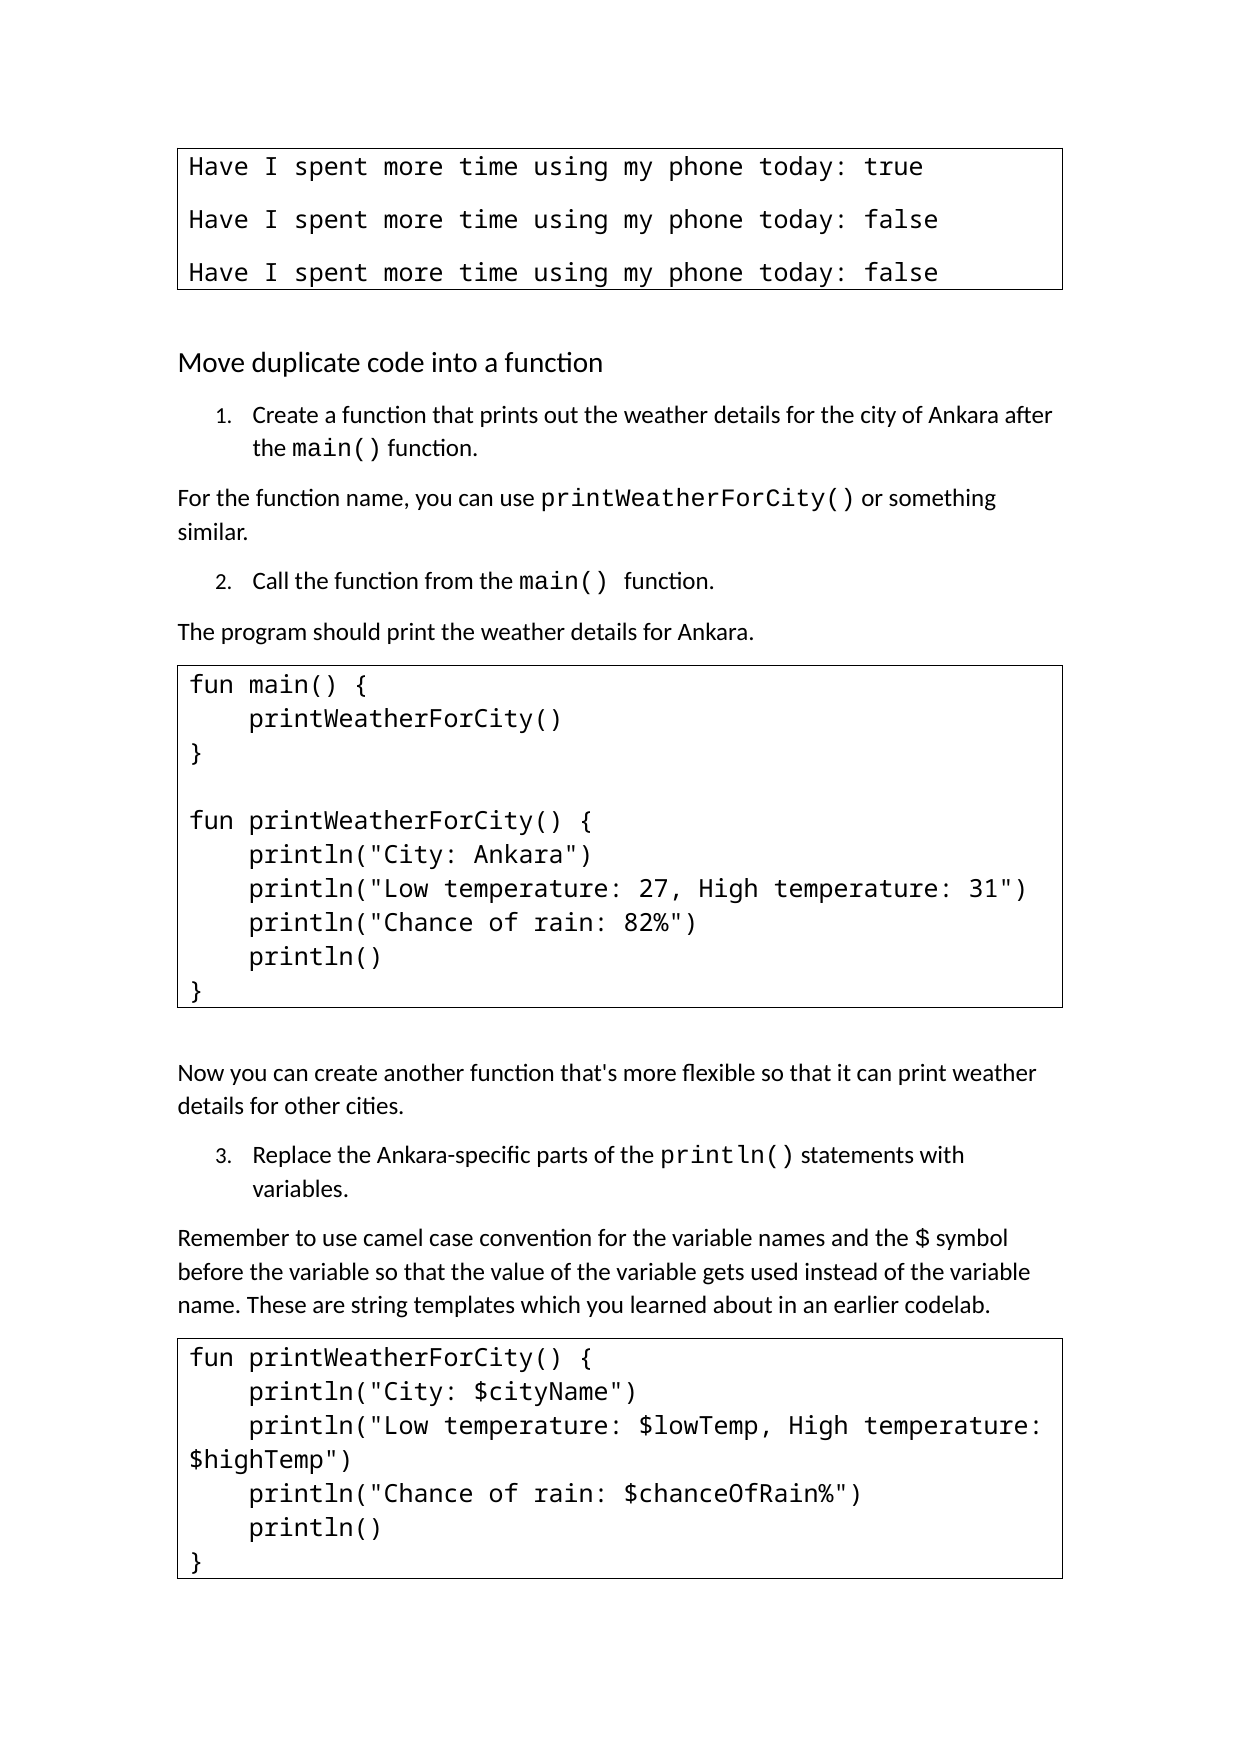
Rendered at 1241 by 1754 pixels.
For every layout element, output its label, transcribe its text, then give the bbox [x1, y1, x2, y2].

text Remember to use camel case convention for the variable names and the $ symbol before the variable so that the value of the variable gets used instead of the variable name. These are string templates which you learned about in an earlier codelab. [177, 1222, 1063, 1319]
table_header fun printWeatherForCity() { println("City: $cityName") println("Low temperature: $lowTemp, High temperature: $highTemp") println("Chance of rain: $chanceOfRain%") println() } [178, 1339, 1062, 1578]
text The program should print the weather details for Ankara. [177, 616, 1063, 647]
text Now you can create another function that's more flexible so that it can print weather details for other cities. [177, 1057, 1063, 1121]
table_header fun main() { printWeatherForCity() } fun printWeatherForCity() { println("City: Ankara") println("Low temperature: 27, High temperature: 31") println("Chance of rain: 82%") println() } [178, 666, 1062, 1007]
list Create a function that prints out the weather details for the city of Ankara after the main() function. [215, 399, 1063, 463]
list Replace the Ankara-specific parts of the println() statements with variables. [215, 1139, 1063, 1204]
table_header Have I spent more time using my phone today: true Have I spent more time using my phone today: false Have I spent more time using my phone today: false [178, 149, 1062, 289]
text Move duplicate code into a function [177, 344, 1063, 380]
list Call the function from the main() function. [215, 566, 1063, 597]
text For the function name, you can use printWeatherForCity() or something similar. [177, 482, 1063, 547]
